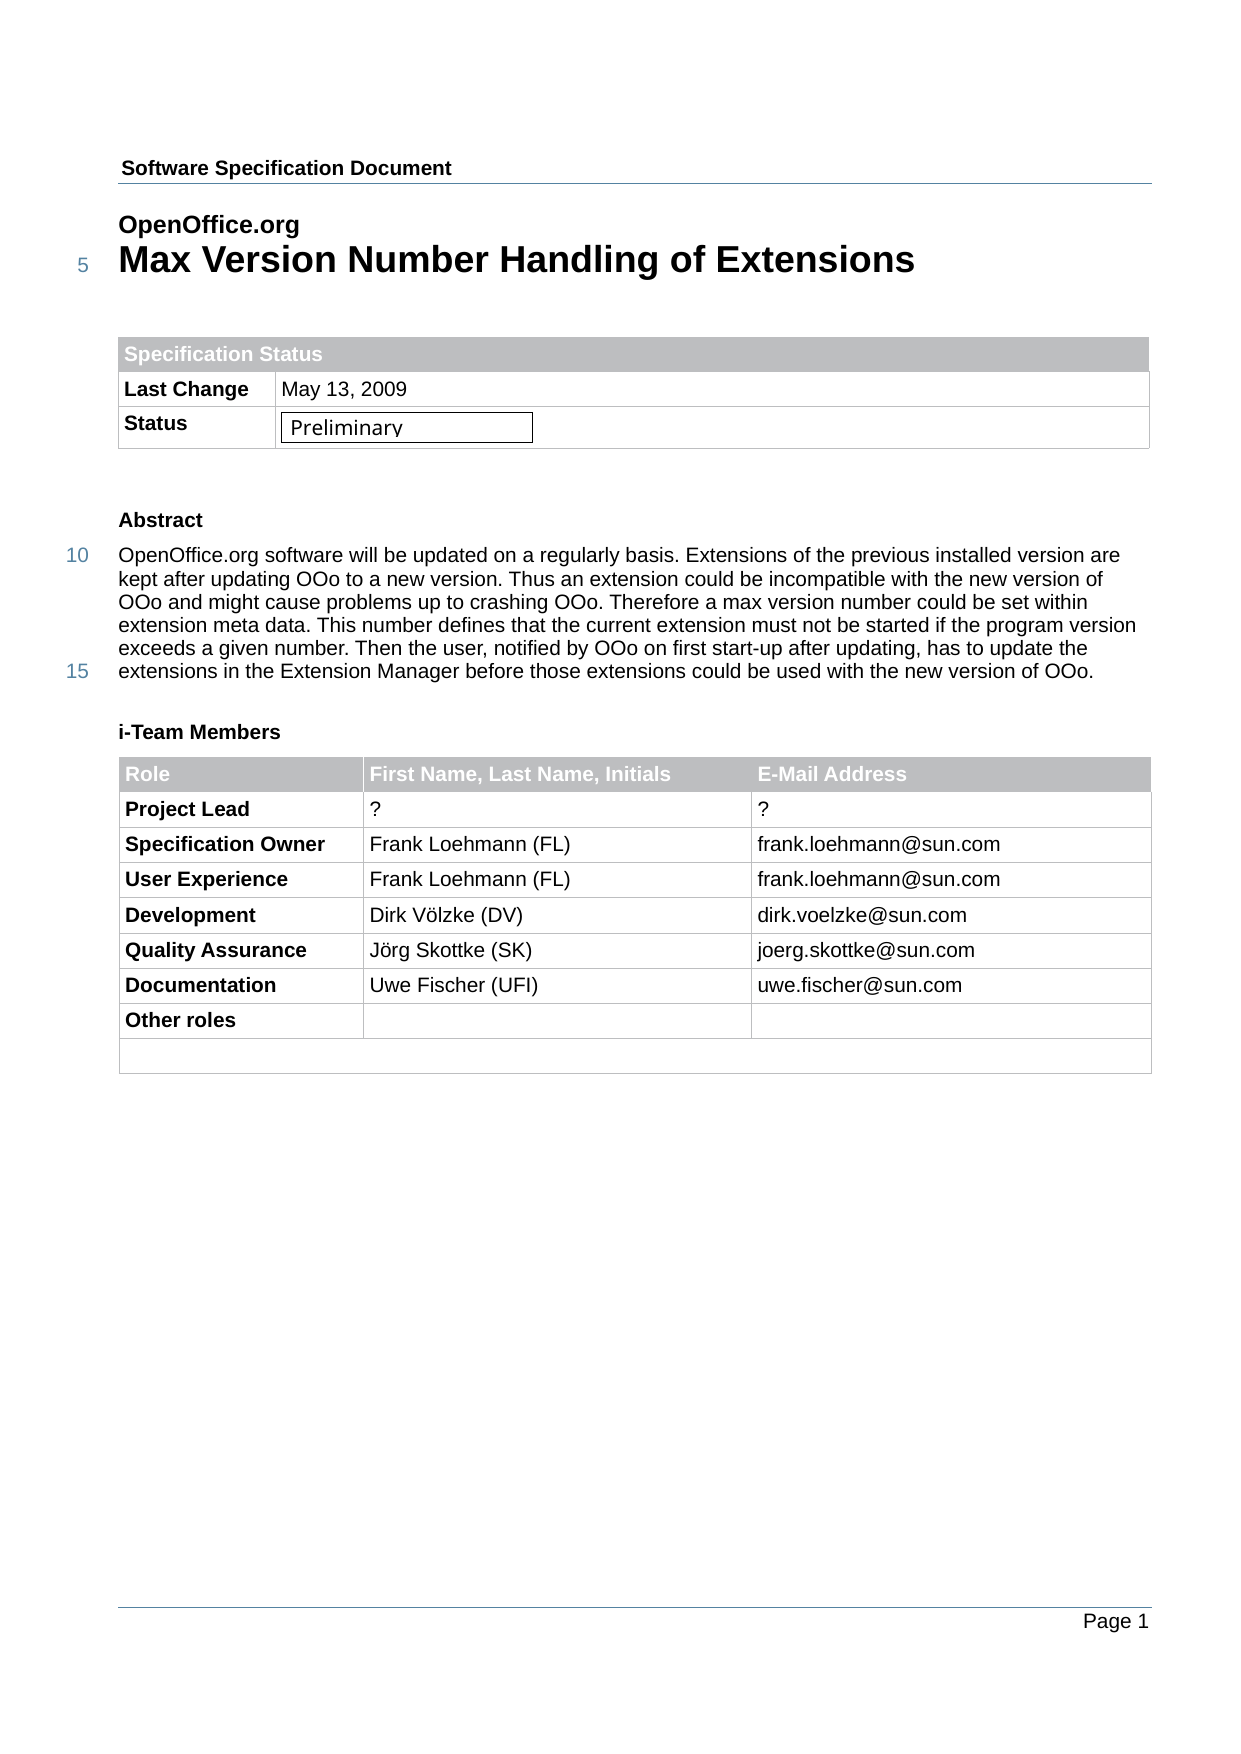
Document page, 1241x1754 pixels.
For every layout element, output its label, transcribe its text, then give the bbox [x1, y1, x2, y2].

table_cell Specification Owner [120, 828, 363, 862]
table_header Role [119, 757, 363, 792]
table_cell Last Change [119, 372, 275, 406]
table_cell frank.loehmann@sun.com [752, 828, 1151, 862]
table_cell <User@openoffice.org> [752, 1004, 1151, 1038]
table_cell Dirk Völzke (DV) [364, 898, 751, 932]
table_cell ? [752, 792, 1151, 827]
table_cell Uwe Fischer (UFI) [364, 969, 751, 1003]
table_cell Jörg Skottke (SK) [364, 934, 751, 968]
table_cell Status [119, 407, 275, 447]
text OpenOffice.org software will be updated on a regularly basis. Extensions of the previous installed version are kept after updating OOo to a new version. Thus an extension could be incompatible with the new version of OOo and might cause problems up to crashing OOo. Therefore a max version number could be set within extension meta data. This number defines that the current extension must not be started if the program version exceeds a given number. Then the user, notified by OOo on first start-up after updating, has to update the extensions in the Extension Manager before those extensions could be used with the new version of OOo. [118, 544, 1152, 683]
table_cell frank.loehmann@sun.com [752, 863, 1151, 897]
table_cell PRELIMINARY status is the initial conception of a specification. STANDARD A specification with status Standard is considered to be stable and has the approval of the i-Team. OBSOLETE An Obsolete specification is a specification that has been identified unnecessary. For example due to; technology changes or changes in other standards or specifications. [276, 407, 1149, 447]
table_cell dirk.voelzke@sun.com [752, 898, 1151, 932]
table_cell ? [364, 792, 751, 827]
subtitle Abstract [118, 508, 1152, 531]
table_header Specification Status [118, 337, 1149, 371]
table_cell May 13, 2009 [276, 372, 1149, 406]
table_cell User Experience [120, 863, 363, 897]
text Software Specification Document [118, 154, 1152, 183]
table_cell <First Name, Last Name (Initials)> [364, 1004, 751, 1038]
table_cell Development [120, 898, 363, 932]
table_cell Other roles [120, 1004, 363, 1038]
table_cell uwe.fischer@sun.com [752, 969, 1151, 1003]
table_cell Quality Assurance [120, 934, 363, 968]
table_cell <State reason here, if one role is not represented in i-Team.> [120, 1039, 1151, 1073]
text OpenOffice.org [118, 211, 1152, 239]
table_cell Project Lead [120, 792, 363, 827]
table_header E-Mail Address [751, 757, 1151, 792]
table_cell Frank Loehmann (FL) [364, 828, 751, 862]
table_cell Frank Loehmann (FL) [364, 863, 751, 897]
subtitle i-Team Members [118, 721, 1152, 744]
text Max Version Number Handling of Extensions [118, 239, 1152, 281]
table_cell Documentation [120, 969, 363, 1003]
table_cell joerg.skottke@sun.com [752, 934, 1151, 968]
table_header First Name, Last Name, Initials [364, 757, 751, 792]
